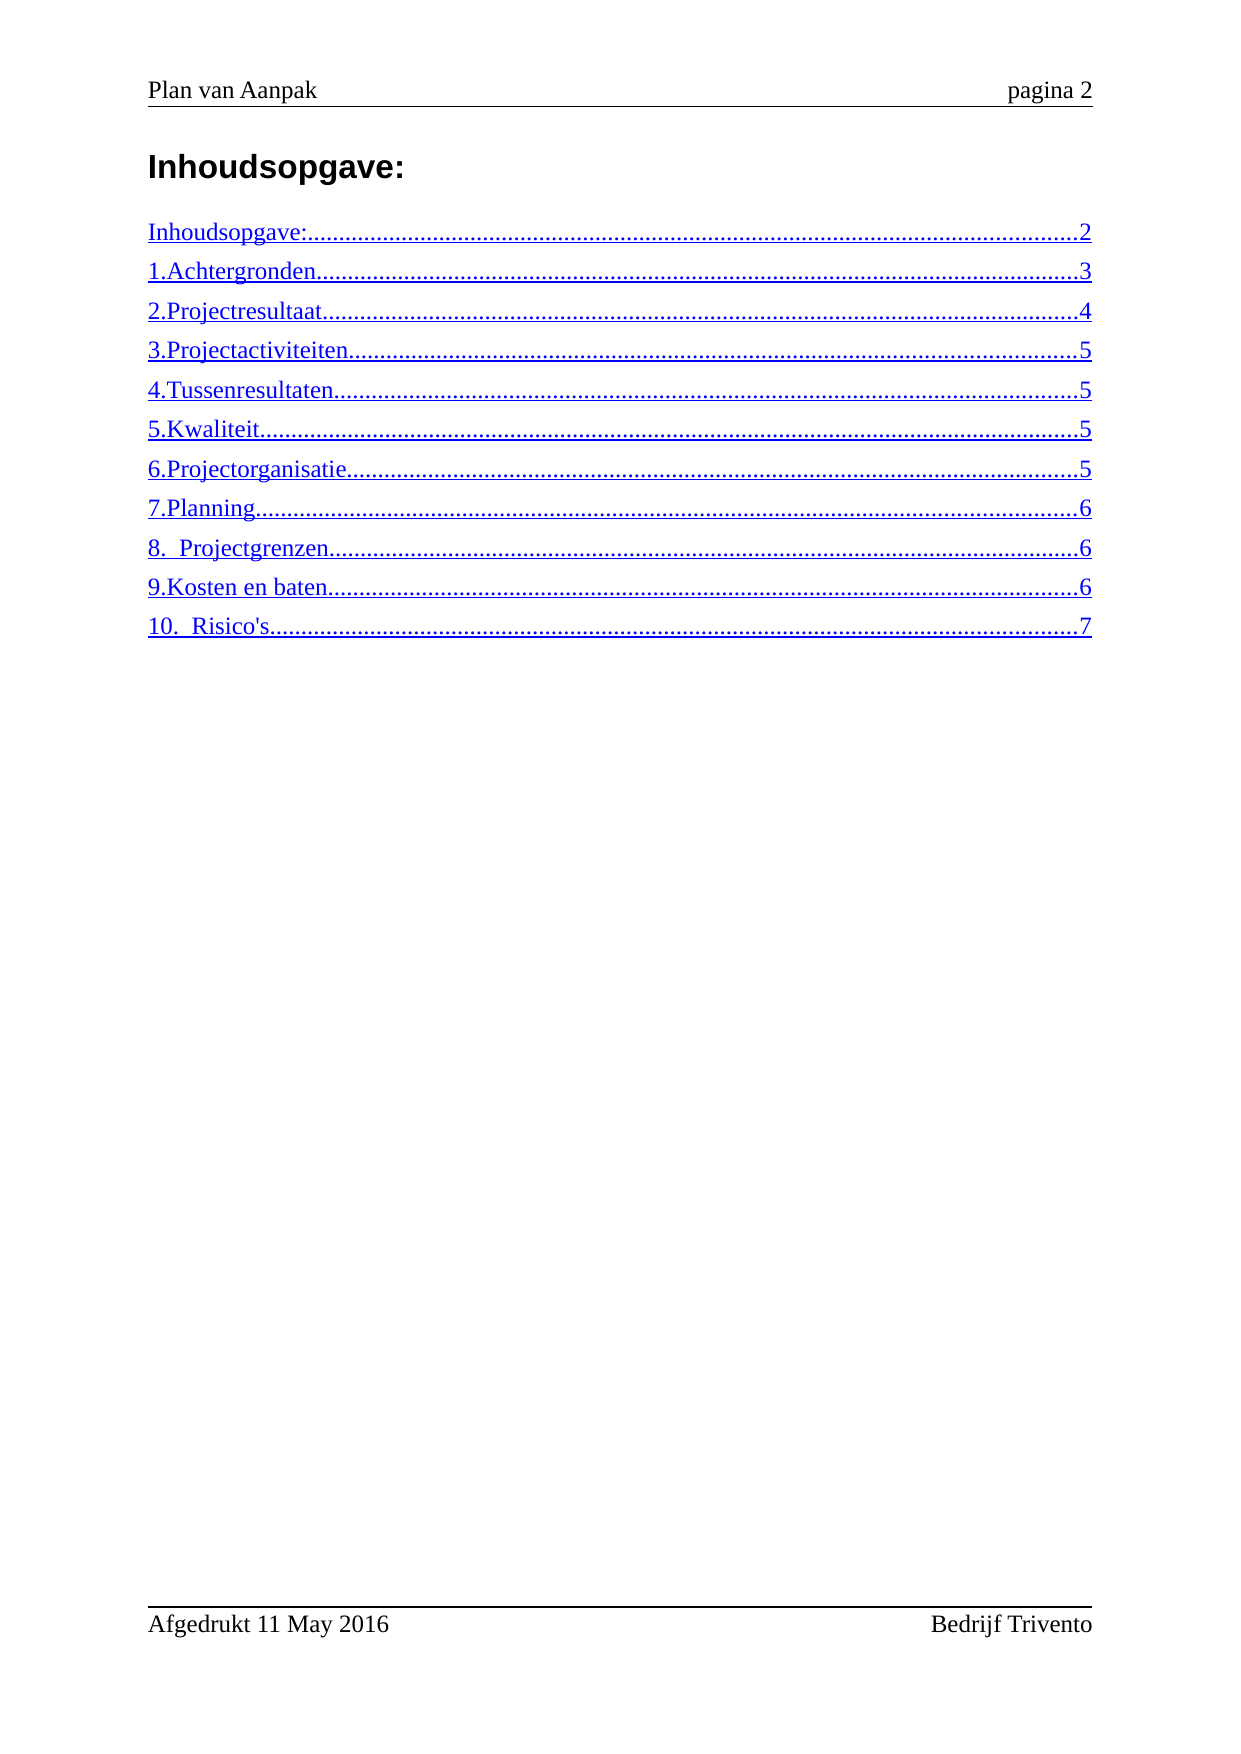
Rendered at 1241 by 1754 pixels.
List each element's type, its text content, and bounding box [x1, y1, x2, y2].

text 10. Risico's 7 [148, 611, 1093, 640]
text Inhoudsopgave: 2 [148, 217, 1093, 246]
text 3. Projectactiviteiten 5 [148, 335, 1093, 364]
text 4. Tussenresultaten 5 [148, 375, 1093, 404]
text 7. Planning 6 [148, 493, 1093, 522]
text 1. Achtergronden 3 [148, 256, 1093, 285]
text 8. Projectgrenzen 6 [148, 533, 1093, 561]
text Inhoudsopgave: [148, 148, 1093, 186]
text 6. Projectorganisatie 5 [148, 454, 1093, 483]
text 5. Kwaliteit 5 [148, 414, 1093, 443]
text 9. Kosten en baten 6 [148, 572, 1093, 601]
text 2. Projectresultaat 4 [148, 296, 1093, 325]
